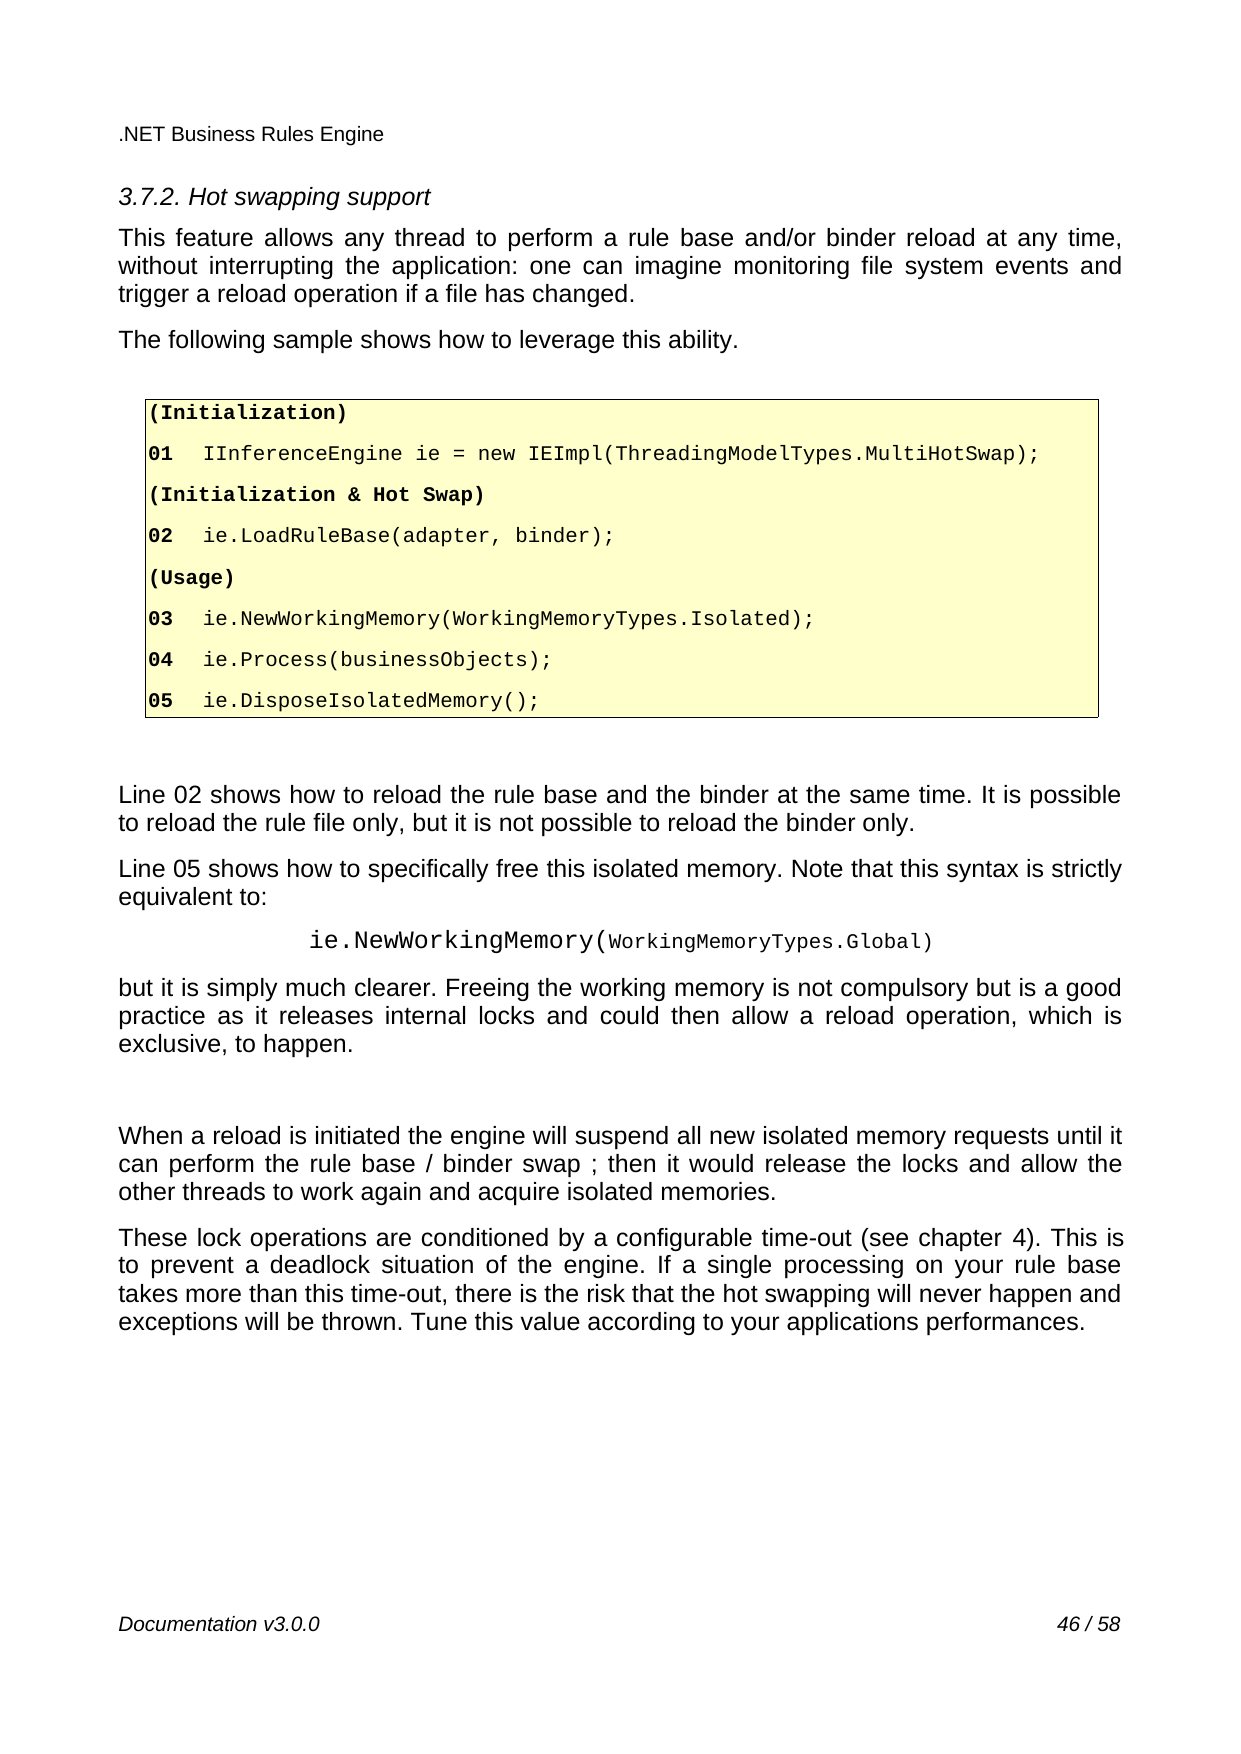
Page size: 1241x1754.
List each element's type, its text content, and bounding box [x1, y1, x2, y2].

text but it is simply much clearer. Freeing the working memory is not compulsory but is a good practice as it releases internal locks and could then allow a reload operation, which is exclusive, to happen. [118, 974, 1124, 1058]
text 01 IInferenceEngine ie = new IEImpl(ThreadingModelTypes.MultiHotSwap); [146, 440, 1098, 467]
text (Initialization & Hot Swap) [146, 481, 1098, 508]
text This feature allows any thread to perform a rule base and/or binder reload at any time, without interrupting the application: one can imagine monitoring file system events and trigger a reload operation if a file has changed. [118, 223, 1124, 308]
subtitle Hot swapping support [118, 183, 1124, 211]
text Line 05 shows how to specifically free this isolated memory. Note that this syntax is strictly equivalent to: [118, 854, 1124, 910]
text 05 ie.DisposeIsolatedMemory(); [146, 687, 1098, 717]
text (Initialization) [146, 400, 1098, 425]
text 04 ie.Process(businessObjects); [146, 646, 1098, 673]
text ie.NewWorkingMemory(WorkingMemoryTypes.Global) [118, 928, 1124, 956]
text These lock operations are conditioned by a configurable time-out (see chapter 4). This is to prevent a deadlock situation of the engine. If a single processing on your rule base takes more than this time-out, there is the risk that the hot swapping will never happen and exceptions will be thrown. Tune this value according to your applications performances. [118, 1223, 1124, 1335]
text Line 02 shows how to reload the rule base and the binder at the same time. It is possible to reload the rule file only, but it is not possible to reload the binder only. [118, 781, 1124, 837]
text 02 ie.LoadRuleBase(adapter, binder); [146, 522, 1098, 549]
text (Usage) [146, 564, 1098, 590]
text 03 ie.NewWorkingMemory(WorkingMemoryTypes.Isolated); [146, 605, 1098, 632]
text The following sample shows how to leverage this ability. [118, 325, 1124, 353]
text When a reload is initiated the engine will suspend all new isolated memory requests until it can perform the rule base / binder swap ; then it would release the locks and allow the other threads to work again and acquire isolated memories. [118, 1121, 1124, 1206]
